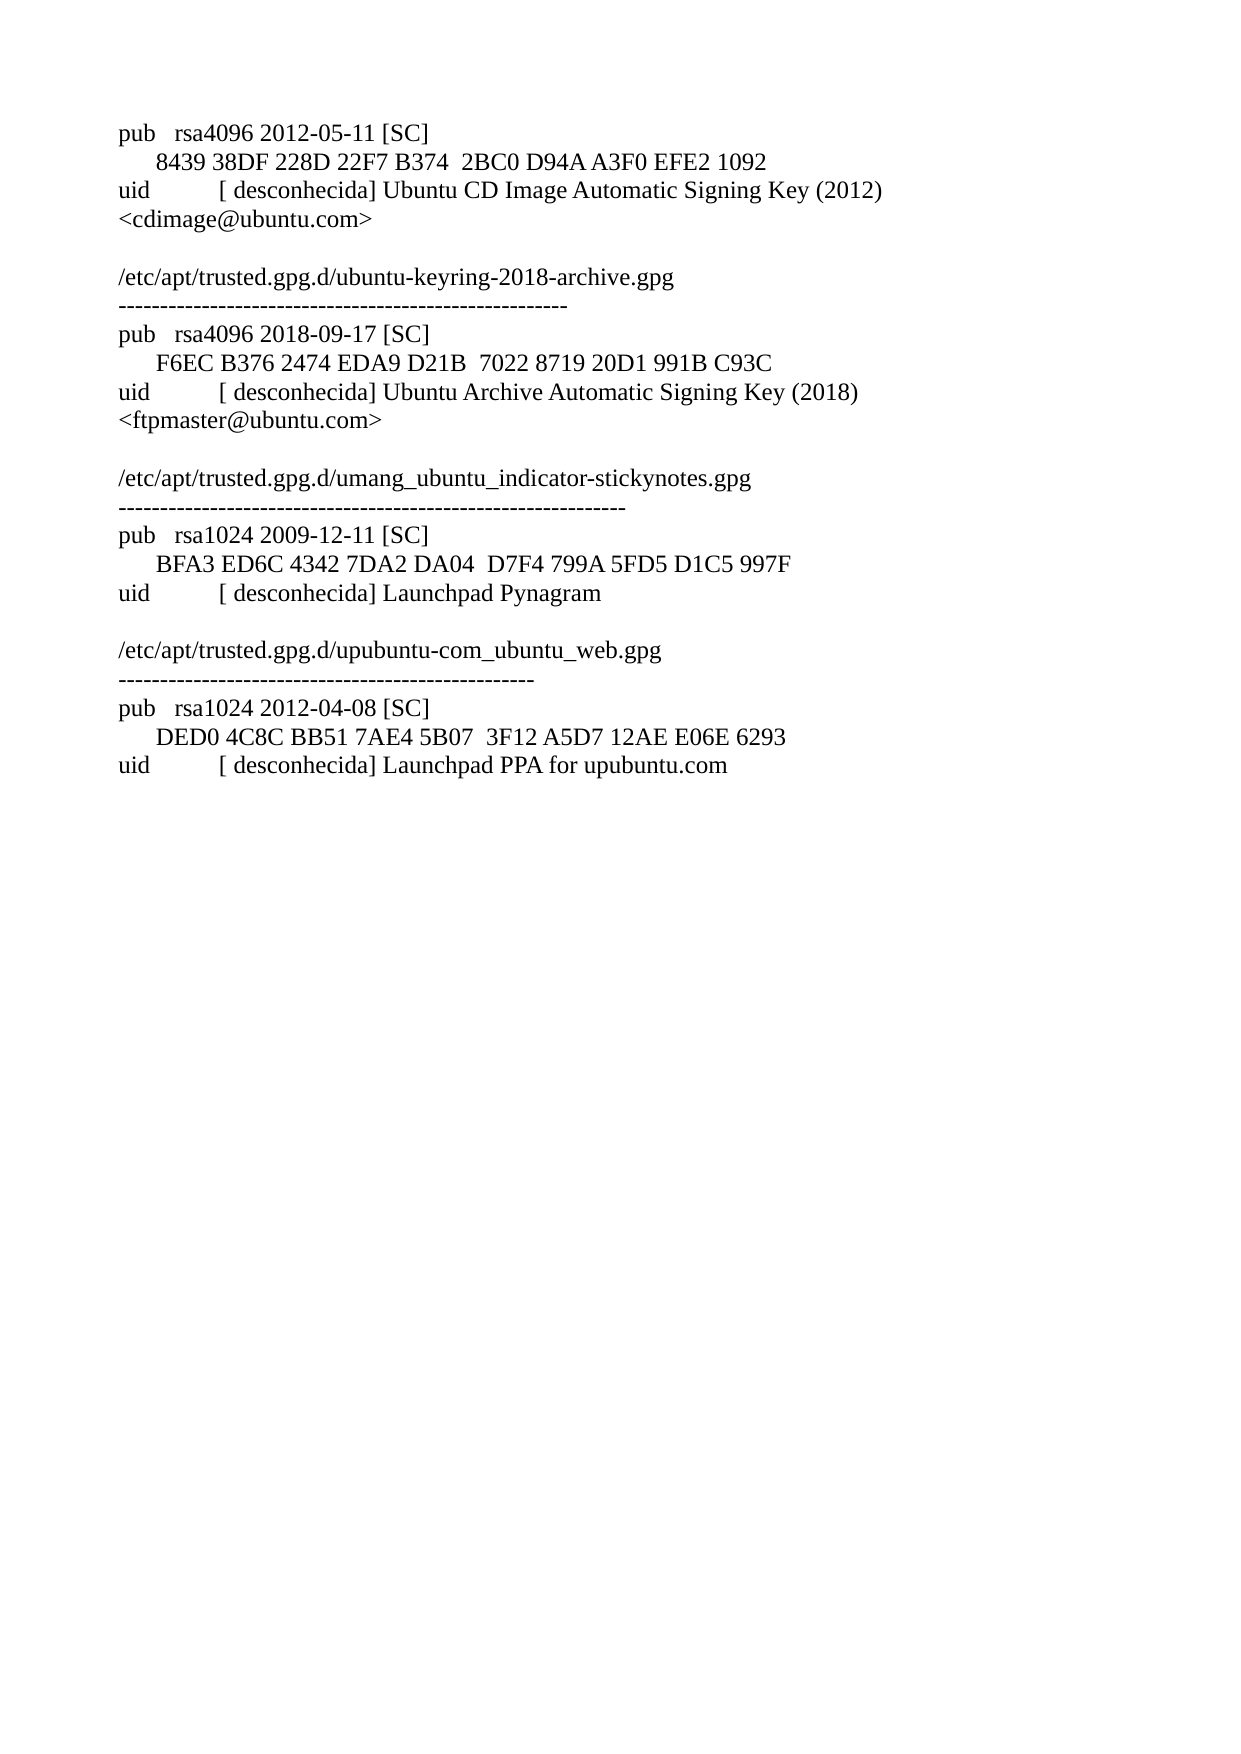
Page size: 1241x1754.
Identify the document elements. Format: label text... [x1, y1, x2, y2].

text uid [ desconhecida] Launchpad PPA for upubuntu.com [118, 751, 1122, 779]
text /etc/apt/trusted.gpg.d/ubuntu-keyring-2018-archive.gpg [118, 262, 1122, 291]
text -------------------------------------------------- [118, 664, 1122, 693]
text 8439 38DF 228D 22F7 B374 2BC0 D94A A3F0 EFE2 1092 [118, 147, 1122, 176]
text pub rsa4096 2018-09-17 [SC] [118, 319, 1122, 348]
text DED0 4C8C BB51 7AE4 5B07 3F12 A5D7 12AE E06E 6293 [118, 722, 1122, 751]
text pub rsa4096 2012-05-11 [SC] [118, 118, 1122, 147]
text BFA3 ED6C 4342 7DA2 DA04 D7F4 799A 5FD5 D1C5 997F [118, 549, 1122, 578]
text /etc/apt/trusted.gpg.d/umang_ubuntu_indicator-stickynotes.gpg [118, 463, 1122, 492]
text pub rsa1024 2012-04-08 [SC] [118, 693, 1122, 722]
text uid [ desconhecida] Launchpad Pynagram [118, 578, 1122, 607]
text uid [ desconhecida] Ubuntu Archive Automatic Signing Key (2018) <ftpmaster@ubuntu.com> [118, 377, 1122, 434]
text uid [ desconhecida] Ubuntu CD Image Automatic Signing Key (2012) <cdimage@ubuntu.com> [118, 176, 1122, 233]
text F6EC B376 2474 EDA9 D21B 7022 8719 20D1 991B C93C [118, 348, 1122, 377]
text ------------------------------------------------------ [118, 291, 1122, 319]
text pub rsa1024 2009-12-11 [SC] [118, 521, 1122, 549]
text ------------------------------------------------------------- [118, 492, 1122, 521]
text /etc/apt/trusted.gpg.d/upubuntu-com_ubuntu_web.gpg [118, 636, 1122, 664]
